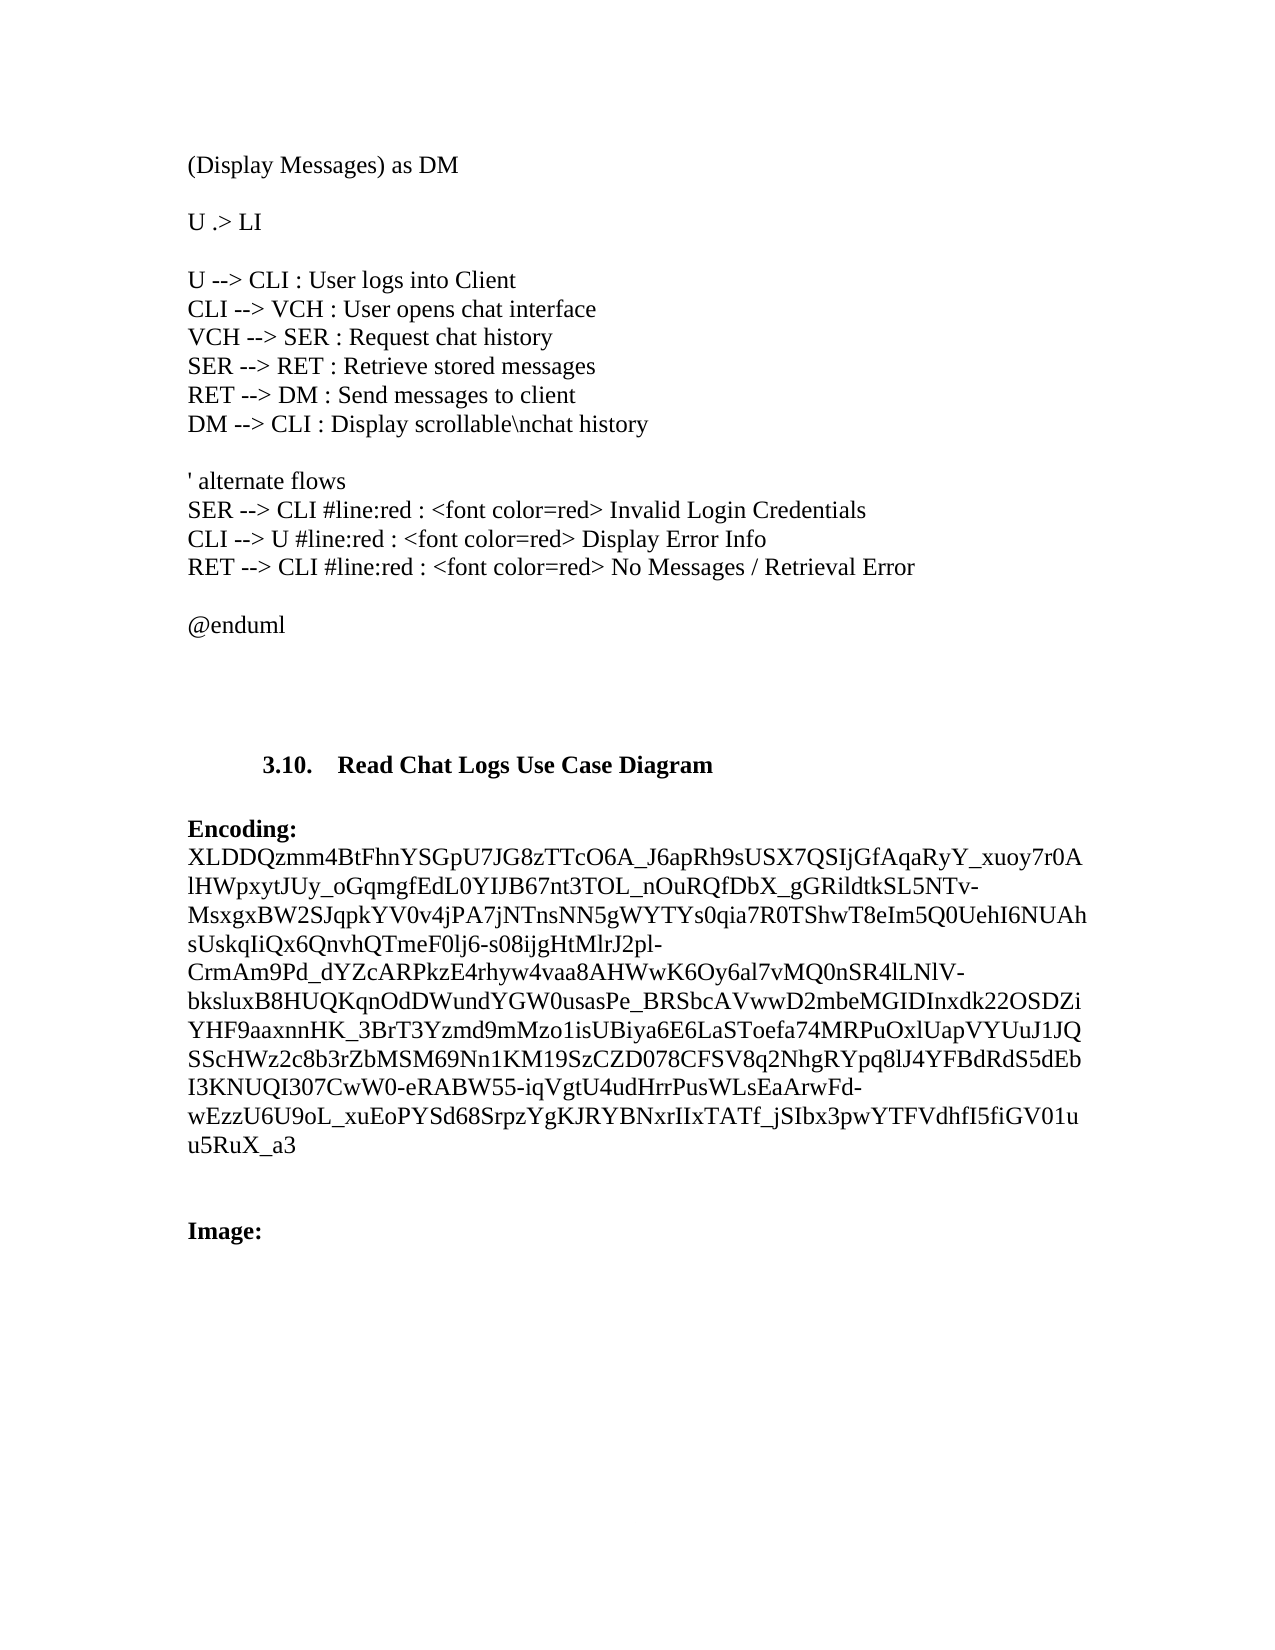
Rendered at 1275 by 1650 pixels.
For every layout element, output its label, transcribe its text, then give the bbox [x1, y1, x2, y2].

text U .> LI [187, 207, 1087, 236]
text DM --> CLI : Display scrollable\nchat history [187, 409, 1087, 437]
subtitle Read Chat Logs Use Case Diagram [262, 750, 1087, 779]
text ' alternate flows [187, 466, 1087, 495]
text (Display Messages) as DM [187, 150, 1087, 179]
text XLDDQzmm4BtFhnYSGpU7JG8zTTcO6A_J6apRh9sUSX7QSIjGfAqaRyY_xuoy7r0AlHWpxytJUy_oGqmgfEdL0YIJB67nt3TOL_nOuRQfDbX_gGRildtkSL5NTv-MsxgxBW2SJqpkYV0v4jPA7jNTnsNN5gWYTYs0qia7R0TShwT8eIm5Q0UehI6NUAhsUskqIiQx6QnvhQTmeF0lj6-s08ijgHtMlrJ2pl-CrmAm9Pd_dYZcARPkzE4rhyw4vaa8AHWwK6Oy6al7vMQ0nSR4lLNlV-bksluxB8HUQKqnOdDWundYGW0usasPe_BRSbcAVwwD2mbeMGIDInxdk22OSDZiYHF9aaxnnHK_3BrT3Yzmd9mMzo1isUBiya6E6LaSToefa74MRPuOxlUapVYUuJ1JQSScHWz2c8b3rZbMSM69Nn1KM19SzCZD078CFSV8q2NhgRYpq8lJ4YFBdRdS5dEbI3KNUQI307CwW0-eRABW55-iqVgtU4udHrrPusWLsEaArwFd-wEzzU6U9oL_xuEoPYSd68SrpzYgKJRYBNxrIIxTATf_jSIbx3pwYTFVdhfI5fiGV01uu5RuX_a3 [187, 842, 1087, 1159]
text CLI --> VCH : User opens chat interface [187, 294, 1087, 322]
text SER --> RET : Retrieve stored messages [187, 351, 1087, 380]
text VCH --> SER : Request chat history [187, 322, 1087, 351]
text Image: [187, 1216, 1087, 1245]
text CLI --> U #line:red : <font color=red> Display Error Info [187, 524, 1087, 552]
text RET --> CLI #line:red : <font color=red> No Messages / Retrieval Error [187, 552, 1087, 581]
text RET --> DM : Send messages to client [187, 380, 1087, 409]
text Encoding: [187, 814, 1087, 842]
text @enduml [187, 610, 1087, 639]
text SER --> CLI #line:red : <font color=red> Invalid Login Credentials [187, 495, 1087, 524]
text U --> CLI : User logs into Client [187, 265, 1087, 294]
